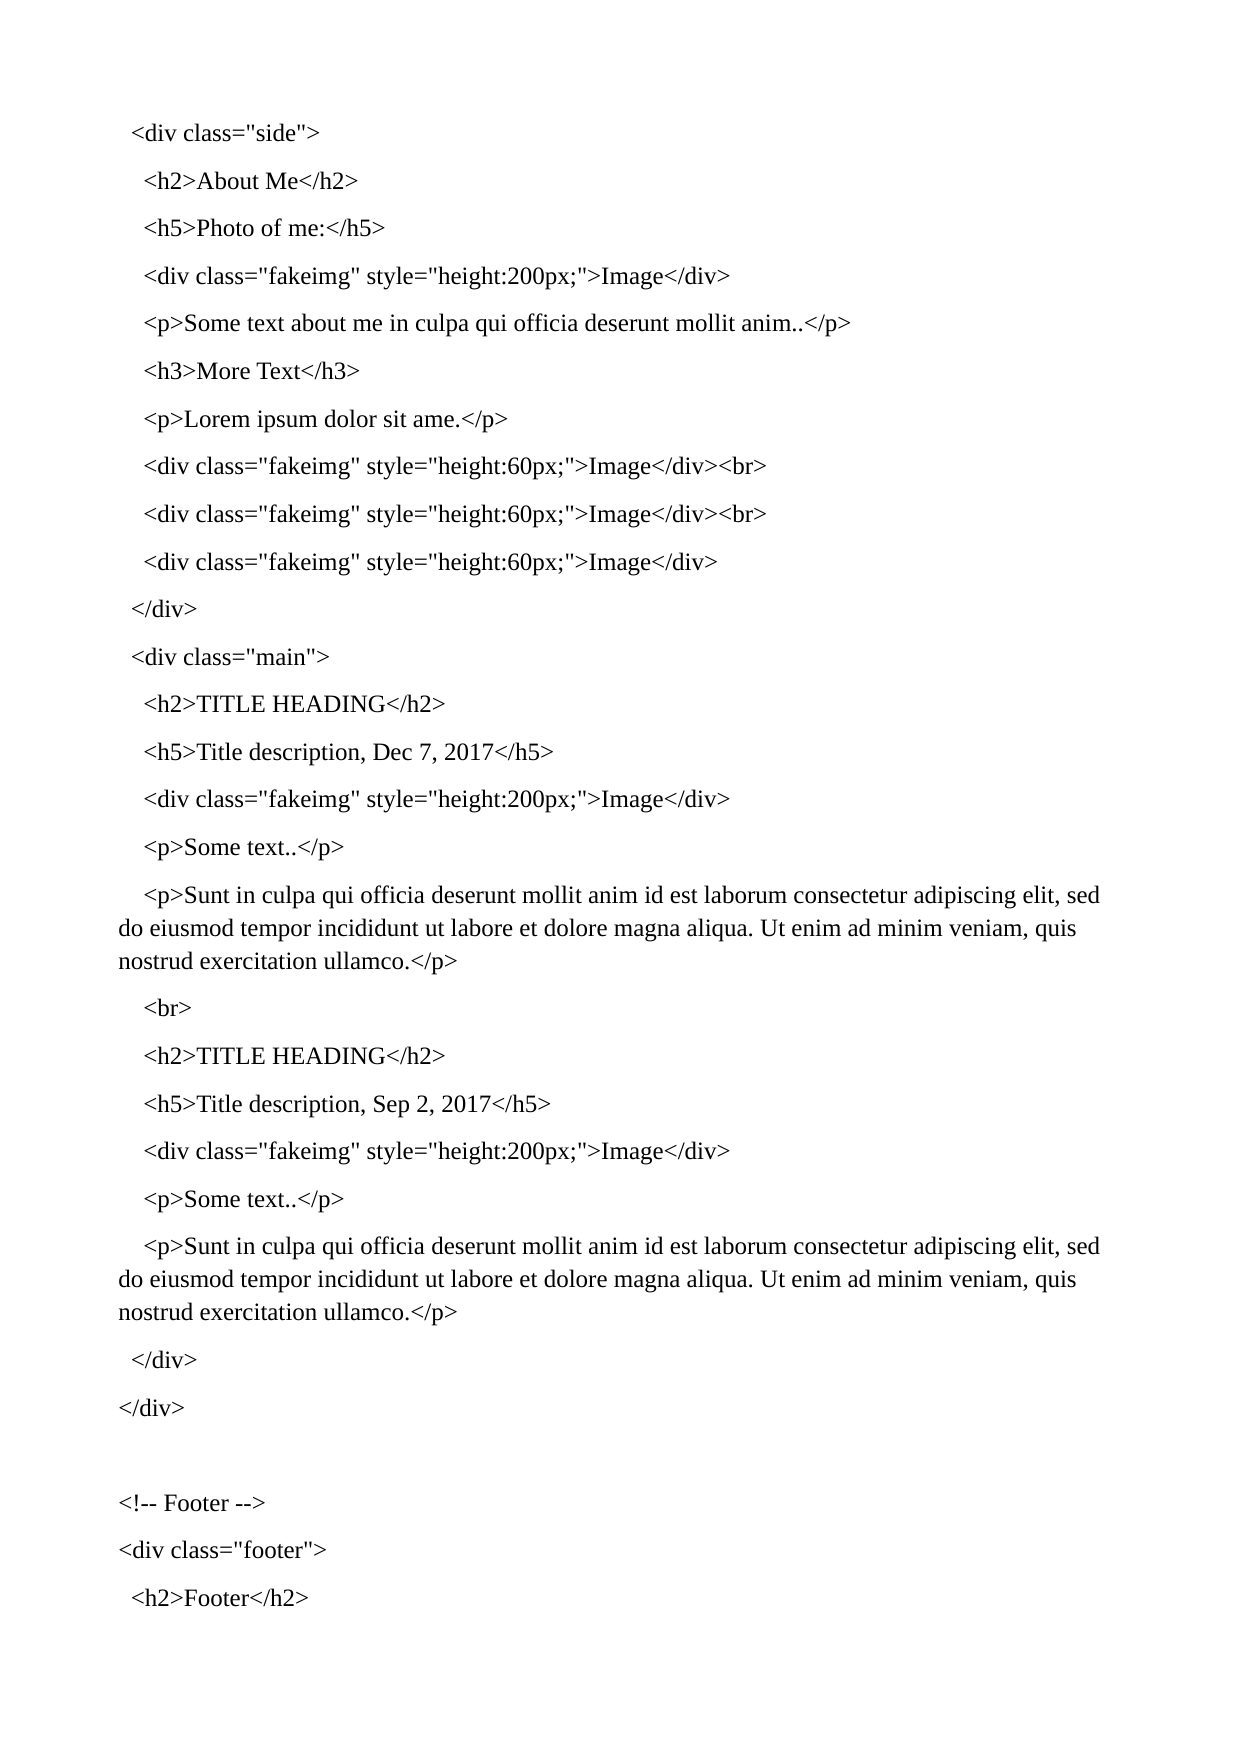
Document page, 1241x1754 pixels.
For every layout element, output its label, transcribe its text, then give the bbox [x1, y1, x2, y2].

text <p>Some text about me in culpa qui officia deserunt mollit anim..</p> [118, 308, 1122, 337]
text <div class="fakeimg" style="height:60px;">Image</div><br> [118, 499, 1122, 528]
text <div class="fakeimg" style="height:60px;">Image</div> [118, 547, 1122, 575]
text <div class="main"> [118, 642, 1122, 671]
text <div class="fakeimg" style="height:200px;">Image</div> [118, 1136, 1122, 1165]
text <div class="fakeimg" style="height:60px;">Image</div><br> [118, 451, 1122, 480]
text </div> [118, 594, 1122, 623]
text <div class="side"> [118, 118, 1122, 147]
text <!-- Footer --> [118, 1488, 1122, 1517]
text </div> [118, 1393, 1122, 1421]
text <h2>About Me</h2> [118, 166, 1122, 194]
text <h3>More Text</h3> [118, 356, 1122, 385]
text <div class="fakeimg" style="height:200px;">Image</div> [118, 261, 1122, 290]
text <p>Some text..</p> [118, 1184, 1122, 1213]
text <div class="fakeimg" style="height:200px;">Image</div> [118, 784, 1122, 813]
text <h5>Title description, Sep 2, 2017</h5> [118, 1089, 1122, 1117]
text </div> [118, 1345, 1122, 1374]
text <p>Sunt in culpa qui officia deserunt mollit anim id est laborum consectetur adipiscing elit, sed do eiusmod tempor incididunt ut labore et dolore magna aliqua. Ut enim ad minim veniam, quis nostrud exercitation ullamco.</p> [118, 880, 1122, 974]
text <p>Some text..</p> [118, 832, 1122, 861]
text <h2>Footer</h2> [118, 1583, 1122, 1612]
text <h5>Title description, Dec 7, 2017</h5> [118, 737, 1122, 766]
text <h5>Photo of me:</h5> [118, 213, 1122, 242]
text <h2>TITLE HEADING</h2> [118, 1041, 1122, 1070]
text <h2>TITLE HEADING</h2> [118, 689, 1122, 718]
text <p>Sunt in culpa qui officia deserunt mollit anim id est laborum consectetur adipiscing elit, sed do eiusmod tempor incididunt ut labore et dolore magna aliqua. Ut enim ad minim veniam, quis nostrud exercitation ullamco.</p> [118, 1231, 1122, 1326]
text <p>Lorem ipsum dolor sit ame.</p> [118, 404, 1122, 432]
text <br> [118, 993, 1122, 1022]
text <div class="footer"> [118, 1536, 1122, 1564]
